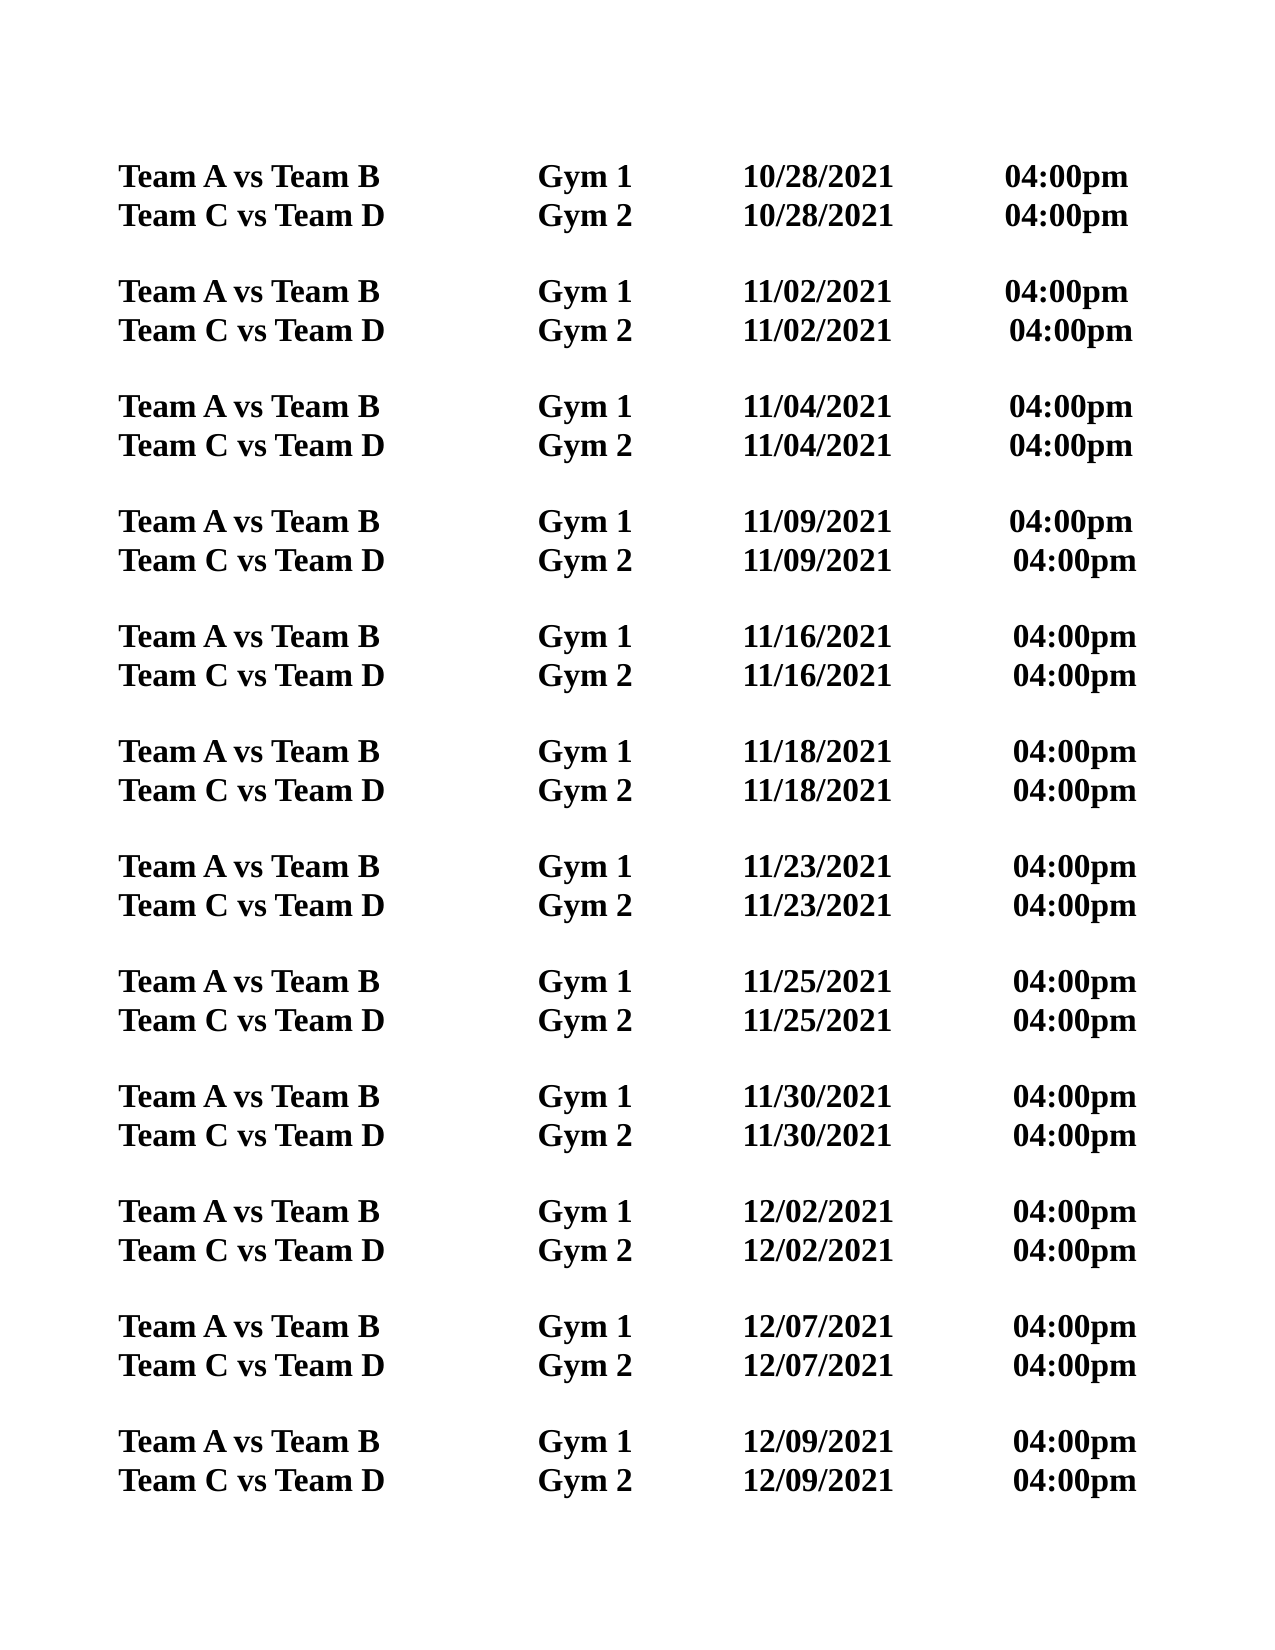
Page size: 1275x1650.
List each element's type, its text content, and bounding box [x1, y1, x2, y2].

text Team C vs Team D Gym 2 11/30/2021 04:00pm [118, 1115, 1157, 1153]
text Team A vs Team B Gym 1 12/07/2021 04:00pm [118, 1306, 1157, 1345]
text Team A vs Team B Gym 1 12/02/2021 04:00pm [118, 1191, 1157, 1230]
text Team C vs Team D Gym 2 12/02/2021 04:00pm [118, 1230, 1157, 1268]
text Team A vs Team B Gym 1 10/28/2021 04:00pm [118, 156, 1157, 195]
text Team A vs Team B Gym 1 11/02/2021 04:00pm [118, 271, 1157, 310]
text Team A vs Team B Gym 1 11/04/2021 04:00pm [118, 386, 1157, 425]
text Team A vs Team B Gym 1 11/09/2021 04:00pm [118, 501, 1157, 540]
text Team C vs Team D Gym 2 11/04/2021 04:00pm [118, 425, 1157, 463]
text Team C vs Team D Gym 2 11/25/2021 04:00pm [118, 1000, 1157, 1038]
text Team C vs Team D Gym 2 11/23/2021 04:00pm [118, 885, 1157, 923]
text Team A vs Team B Gym 1 11/30/2021 04:00pm [118, 1076, 1157, 1115]
text Team A vs Team B Gym 1 11/18/2021 04:00pm [118, 731, 1157, 770]
text Team C vs Team D Gym 2 12/07/2021 04:00pm [118, 1345, 1157, 1383]
text Team C vs Team D Gym 2 11/18/2021 04:00pm [118, 770, 1157, 808]
text Team C vs Team D Gym 2 11/16/2021 04:00pm [118, 655, 1157, 693]
text Team C vs Team D Gym 2 11/02/2021 04:00pm [118, 310, 1157, 348]
text Team A vs Team B Gym 1 11/23/2021 04:00pm [118, 846, 1157, 885]
text Team C vs Team D Gym 2 10/28/2021 04:00pm [118, 195, 1157, 233]
text Team A vs Team B Gym 1 11/16/2021 04:00pm [118, 616, 1157, 655]
text Team A vs Team B Gym 1 12/09/2021 04:00pm [118, 1421, 1157, 1460]
text Team A vs Team B Gym 1 11/25/2021 04:00pm [118, 961, 1157, 1000]
text Team C vs Team D Gym 2 12/09/2021 04:00pm [118, 1460, 1157, 1498]
text Team C vs Team D Gym 2 11/09/2021 04:00pm [118, 540, 1157, 578]
